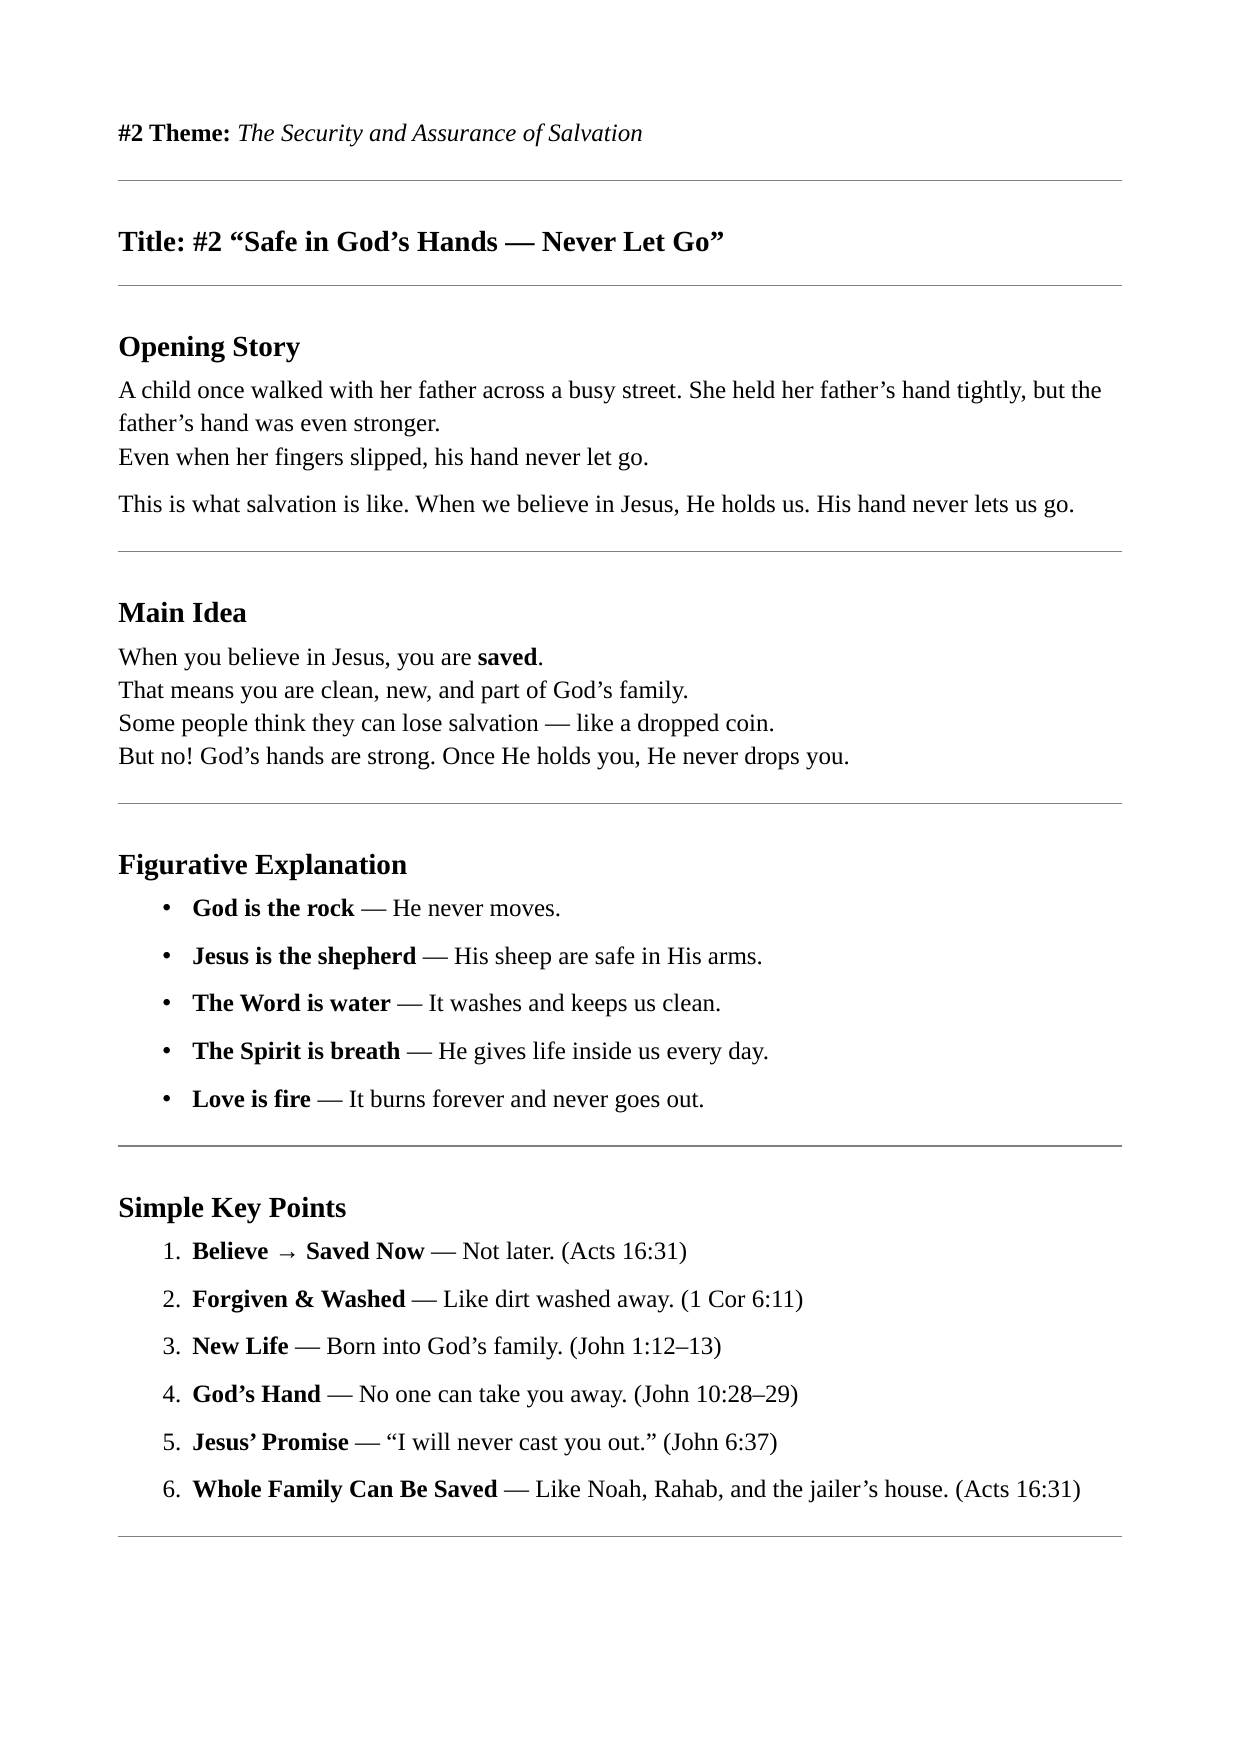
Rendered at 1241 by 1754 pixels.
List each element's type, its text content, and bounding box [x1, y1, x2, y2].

list Jesus’ Promise — “I will never cast you out.” (John 6:37) [162, 1427, 1122, 1455]
list God’s Hand — No one can take you away. (John 10:28–29) [162, 1379, 1122, 1408]
subtitle Simple Key Points [118, 1190, 1122, 1224]
list Love is fire — It burns forever and never goes out. [162, 1084, 1122, 1112]
subtitle Title: #2 “Safe in God’s Hands — Never Let Go” [118, 224, 1122, 258]
text #2 Theme: The Security and Assurance of Salvation [118, 118, 1122, 147]
subtitle Opening Story [118, 329, 1122, 363]
list The Word is water — It washes and keeps us clean. [162, 988, 1122, 1017]
text This is what salvation is like. When we believe in Jesus, He holds us. His hand never lets us go. [118, 489, 1122, 518]
list Believe → Saved Now — Not later. (Acts 16:31) [162, 1236, 1122, 1265]
text A child once walked with her father across a busy street. She held her father’s hand tightly, but the father’s hand was even stronger. Even when her fingers slipped, his hand never let go. [118, 376, 1122, 470]
list God is the rock — He never moves. [162, 893, 1122, 922]
list New Life — Born into God’s family. (John 1:12–13) [162, 1331, 1122, 1360]
list The Spirit is breath — He gives life inside us every day. [162, 1036, 1122, 1065]
list Whole Family Can Be Saved — Like Noah, Rahab, and the jailer’s house. (Acts 16:31) [162, 1474, 1122, 1503]
list Jesus is the shepherd — His sheep are safe in His arms. [162, 941, 1122, 969]
text When you believe in Jesus, you are saved. That means you are clean, new, and part of God’s family. Some people think they can lose salvation — like a dropped coin. But no! God’s hands are strong. Once He holds you, He never drops you. [118, 642, 1122, 769]
list Forgiven & Washed — Like dirt washed away. (1 Cor 6:11) [162, 1284, 1122, 1312]
subtitle Figurative Explanation [118, 847, 1122, 881]
subtitle Main Idea [118, 596, 1122, 629]
